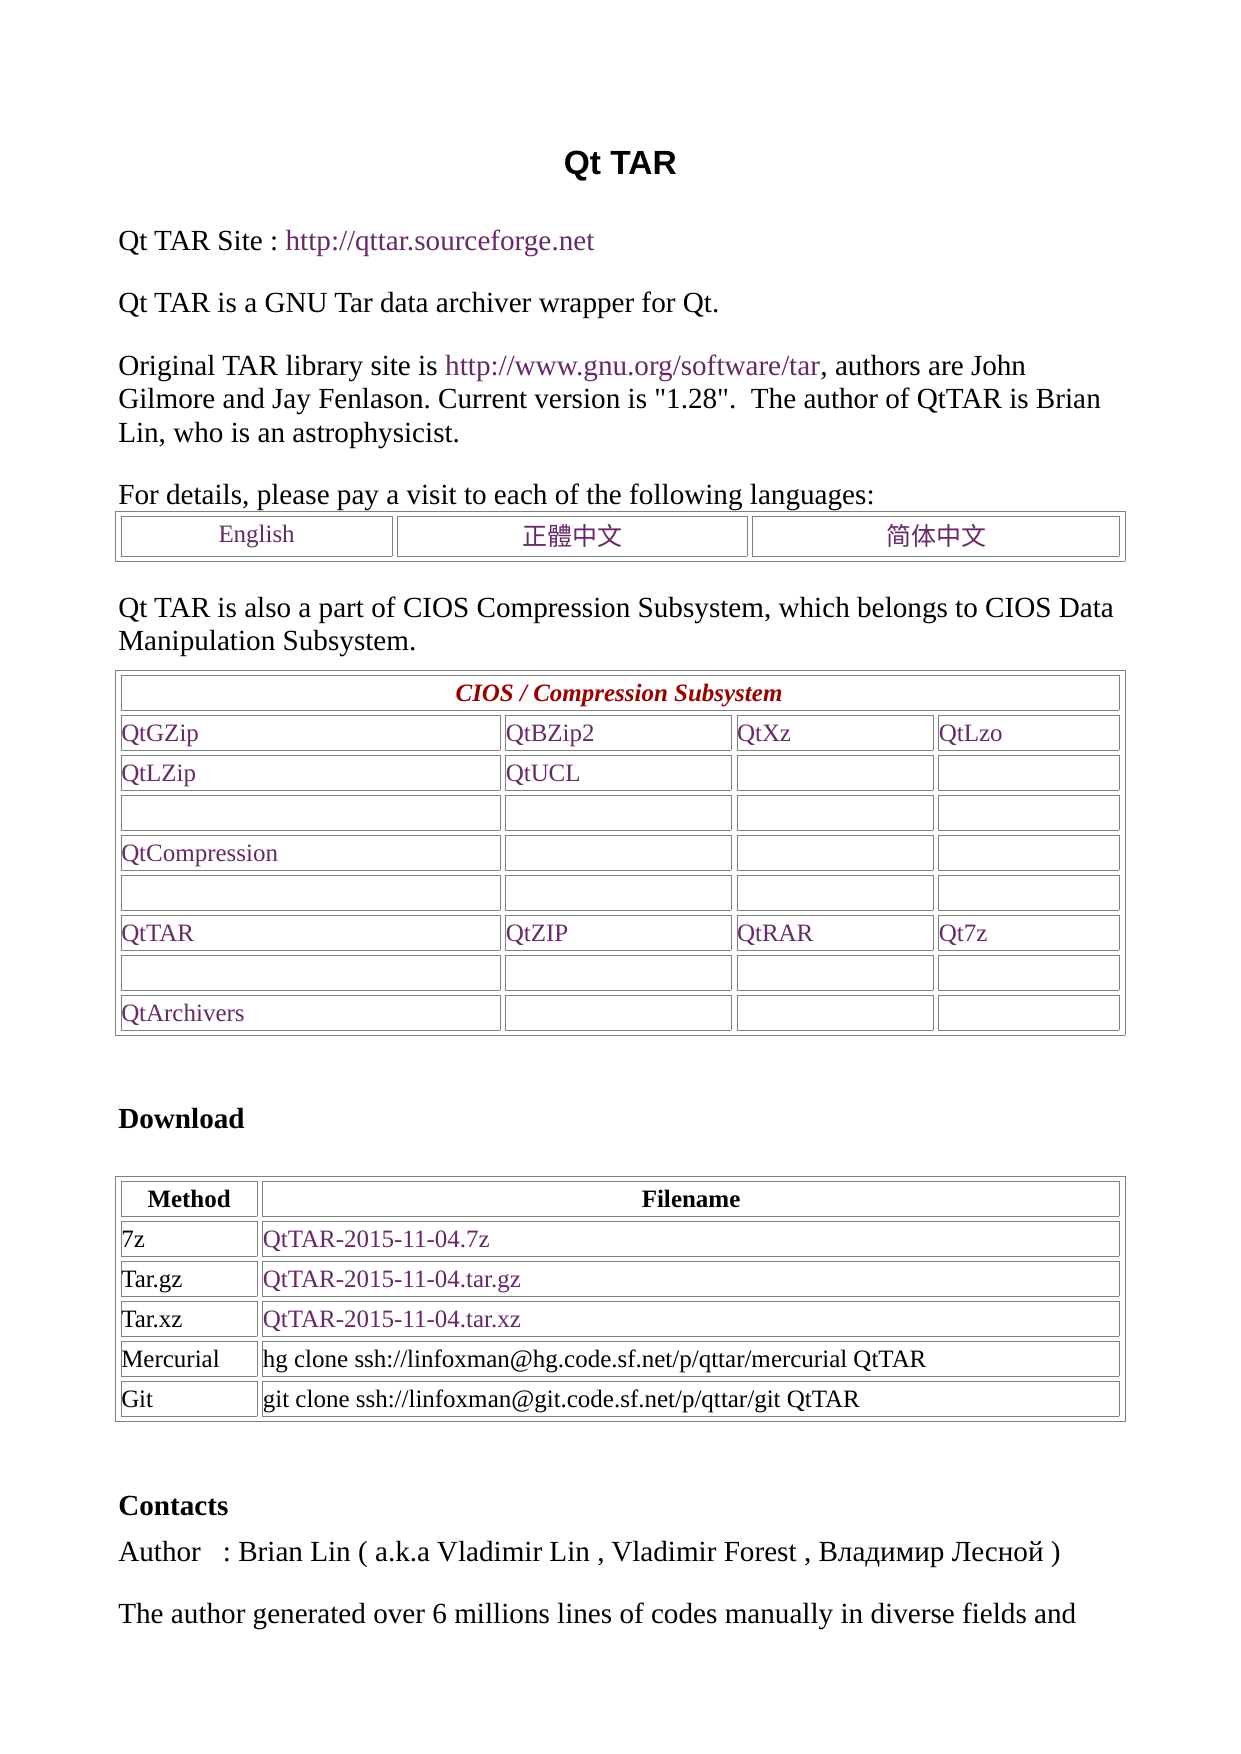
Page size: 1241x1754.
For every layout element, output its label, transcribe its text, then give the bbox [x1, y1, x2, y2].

table_cell [939, 756, 1119, 789]
table_cell [506, 836, 731, 869]
table_cell [734, 870, 936, 909]
table_cell [734, 830, 936, 869]
table_cell QtTAR-2015-11-04.7z [260, 1216, 1122, 1256]
table_header Filename [260, 1177, 1122, 1216]
table_cell QtUCL [503, 750, 734, 789]
table_cell [936, 950, 1122, 989]
table_cell [506, 796, 731, 829]
table_cell [506, 876, 731, 909]
table_header 简体中文 [750, 512, 1122, 556]
subtitle Download [118, 1101, 1122, 1135]
table_header CIOS / Compression Subsystem [118, 671, 1122, 709]
table_cell Mercurial [118, 1336, 260, 1376]
table_cell [738, 836, 933, 869]
table_cell QtRAR [734, 910, 936, 949]
table_cell [506, 996, 731, 1029]
table_cell [118, 870, 503, 909]
table_header 正體中文 [395, 512, 750, 556]
table_cell [738, 796, 933, 829]
table_cell [122, 796, 500, 829]
table_cell [503, 830, 734, 869]
table_cell [738, 956, 933, 989]
text Author : Brian Lin ( a.k.a Vladimir Lin , Vladimir Forest , Владимир Лесной ) The author generated over 6 millions lines of codes manually in diverse fields and [118, 1534, 1122, 1629]
table_header Method [118, 1177, 260, 1216]
table_cell [936, 790, 1122, 829]
table_cell [734, 950, 936, 989]
text Qt TAR is also a part of CIOS Compression Subsystem, which belongs to CIOS Data Manipulation Subsystem. [118, 562, 1122, 657]
table_cell QtTAR-2015-11-04.tar.xz [260, 1296, 1122, 1336]
table_cell [738, 996, 933, 1029]
table_cell [936, 830, 1122, 869]
table_cell [738, 756, 933, 789]
table_cell [738, 876, 933, 909]
table_cell QtLzo [936, 710, 1122, 749]
table_header English [118, 512, 394, 556]
table_cell [503, 870, 734, 909]
table_cell [939, 956, 1119, 989]
table_cell [503, 950, 734, 989]
table_cell [939, 796, 1119, 829]
table_cell Qt7z [936, 910, 1122, 949]
text Qt TAR Site : http://qttar.sourceforge.net Qt TAR is a GNU Tar data archiver wrapper for Qt. Original TAR library site is http://www.gnu.org/software/tar, authors are John Gilmore and Jay Fenlason. Current version is "1.28". The author of QtTAR is Brian Lin, who is an astrophysicist. For details, please pay a visit to each of the following languages: [118, 223, 1122, 511]
table_cell QtTAR-2015-11-04.tar.gz [260, 1256, 1122, 1296]
table_cell [503, 790, 734, 829]
table_cell [936, 870, 1122, 909]
table_cell QtXz [734, 711, 936, 749]
table_cell QtGZip [118, 710, 503, 749]
table_cell Git [118, 1376, 260, 1416]
table_cell git clone ssh://linfoxman@git.code.sf.net/p/qttar/git QtTAR [260, 1376, 1122, 1416]
table_cell [939, 996, 1119, 1029]
table_cell [936, 990, 1122, 1029]
table_cell [118, 950, 503, 989]
table_cell [503, 990, 734, 1029]
table_cell [939, 876, 1119, 909]
table_cell [936, 750, 1122, 789]
table_cell QtCompression [118, 830, 503, 869]
table_cell [939, 836, 1119, 869]
table_cell QtBZip2 [503, 711, 734, 749]
table_cell 7z [118, 1216, 260, 1256]
table_cell QtZIP [503, 910, 734, 949]
table_cell [506, 956, 731, 989]
table_cell [734, 790, 936, 829]
table_cell [734, 750, 936, 789]
table_cell [122, 956, 500, 989]
table_cell QtArchivers [118, 990, 503, 1029]
table_cell [122, 876, 500, 909]
table_cell [734, 990, 936, 1029]
subtitle Contacts [118, 1488, 1122, 1521]
table_cell hg clone ssh://linfoxman@hg.code.sf.net/p/qttar/mercurial QtTAR [260, 1336, 1122, 1376]
table_cell Tar.xz [118, 1296, 260, 1336]
subtitle Qt TAR [118, 143, 1122, 182]
table_cell Tar.gz [118, 1256, 260, 1296]
table_cell QtTAR [118, 910, 503, 949]
table_cell QtLZip [118, 750, 503, 789]
table_cell [118, 790, 503, 829]
